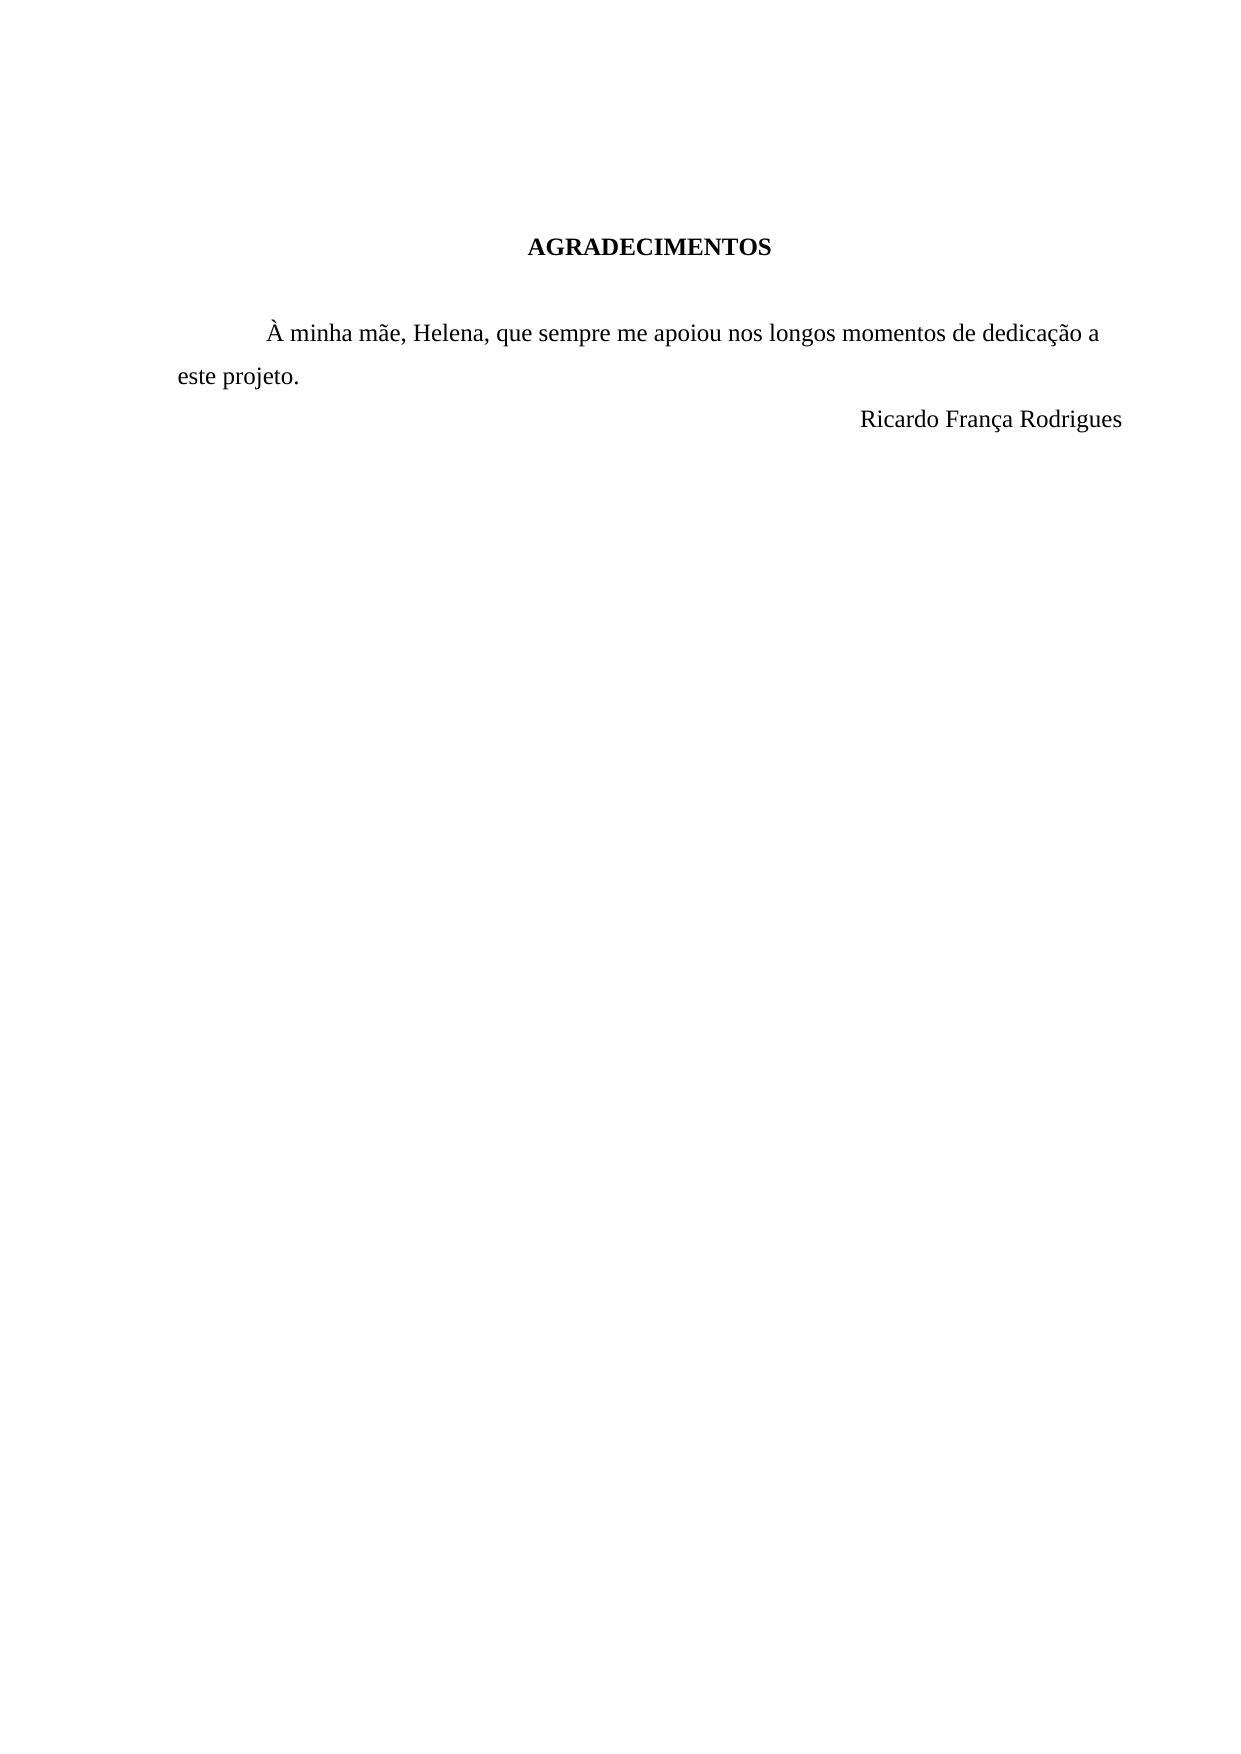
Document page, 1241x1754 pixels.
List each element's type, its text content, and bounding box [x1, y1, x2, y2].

text Ricardo França Rodrigues [177, 404, 1122, 433]
text À minha mãe, Helena, que sempre me apoiou nos longos momentos de dedicação a este projeto. [177, 318, 1122, 390]
text AGRADECIMENTOS [177, 232, 1122, 261]
